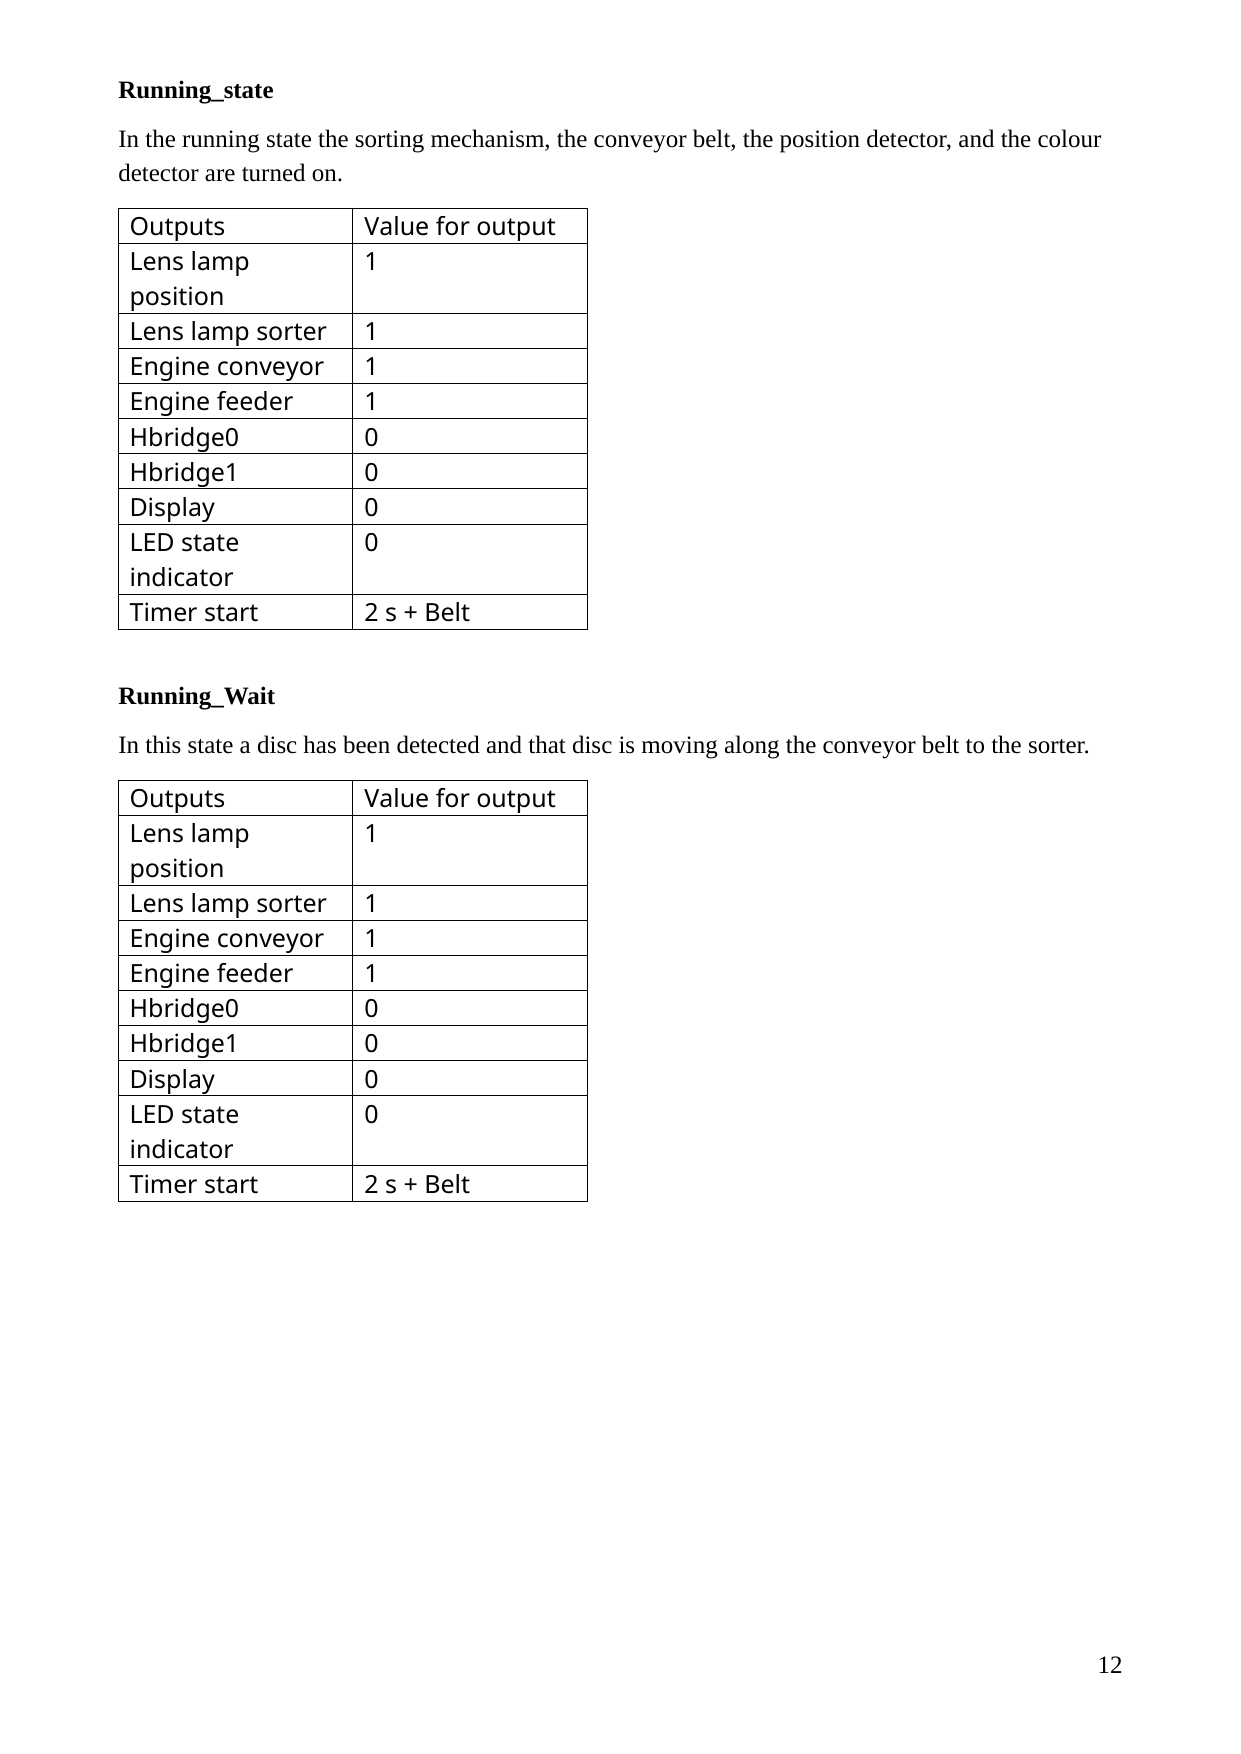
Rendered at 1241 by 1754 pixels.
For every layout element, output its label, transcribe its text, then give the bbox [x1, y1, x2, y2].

table_cell Hbridge1 [119, 1026, 352, 1060]
table_cell Hbridge0 [119, 419, 352, 453]
table_cell 0 [353, 489, 587, 523]
table_cell Lens lamp position [119, 816, 352, 885]
table_header Outputs [119, 781, 352, 814]
table_cell 0 [353, 419, 587, 453]
table_header Outputs [119, 209, 352, 243]
table_cell Lens lamp position [119, 244, 352, 313]
table_cell LED state indicator [119, 525, 352, 593]
table_cell 2 s + Belt [353, 1166, 587, 1201]
table_cell 1 [353, 384, 587, 418]
table_header Value for output [353, 781, 587, 814]
table_cell Hbridge0 [119, 991, 352, 1025]
table_cell 0 [353, 1026, 587, 1060]
table_cell 0 [353, 1061, 587, 1095]
table_header Value for output [353, 209, 587, 243]
table_cell 1 [353, 921, 587, 955]
table_cell 2 s + Belt [353, 595, 587, 629]
table_cell Engine conveyor [119, 349, 352, 383]
table_cell 1 [353, 349, 587, 383]
table_cell 1 [353, 816, 587, 885]
text Running_Wait [118, 681, 1122, 710]
table_cell LED state indicator [119, 1096, 352, 1165]
table_cell Hbridge1 [119, 454, 352, 488]
table_cell Engine conveyor [119, 921, 352, 955]
table_cell Timer start [119, 1166, 352, 1201]
table_cell Engine feeder [119, 956, 352, 990]
table_cell Display [119, 1061, 352, 1095]
table_cell 1 [353, 244, 587, 313]
table_cell 1 [353, 956, 587, 990]
table_cell 0 [353, 525, 587, 593]
table_cell 0 [353, 1096, 587, 1165]
table_cell Engine feeder [119, 384, 352, 418]
table_cell 0 [353, 454, 587, 488]
table_cell Timer start [119, 595, 352, 629]
table_cell 0 [353, 991, 587, 1025]
text Running_state [118, 75, 1122, 104]
table_cell 1 [353, 886, 587, 920]
table_cell Lens lamp sorter [119, 314, 352, 348]
table_cell Display [119, 489, 352, 523]
table_cell Lens lamp sorter [119, 886, 352, 920]
text In this state a disc has been detected and that disc is moving along the conveyor belt to the sorter. [118, 730, 1122, 759]
table_cell 1 [353, 314, 587, 348]
text In the running state the sorting mechanism, the conveyor belt, the position detector, and the colour detector are turned on. [118, 124, 1122, 187]
